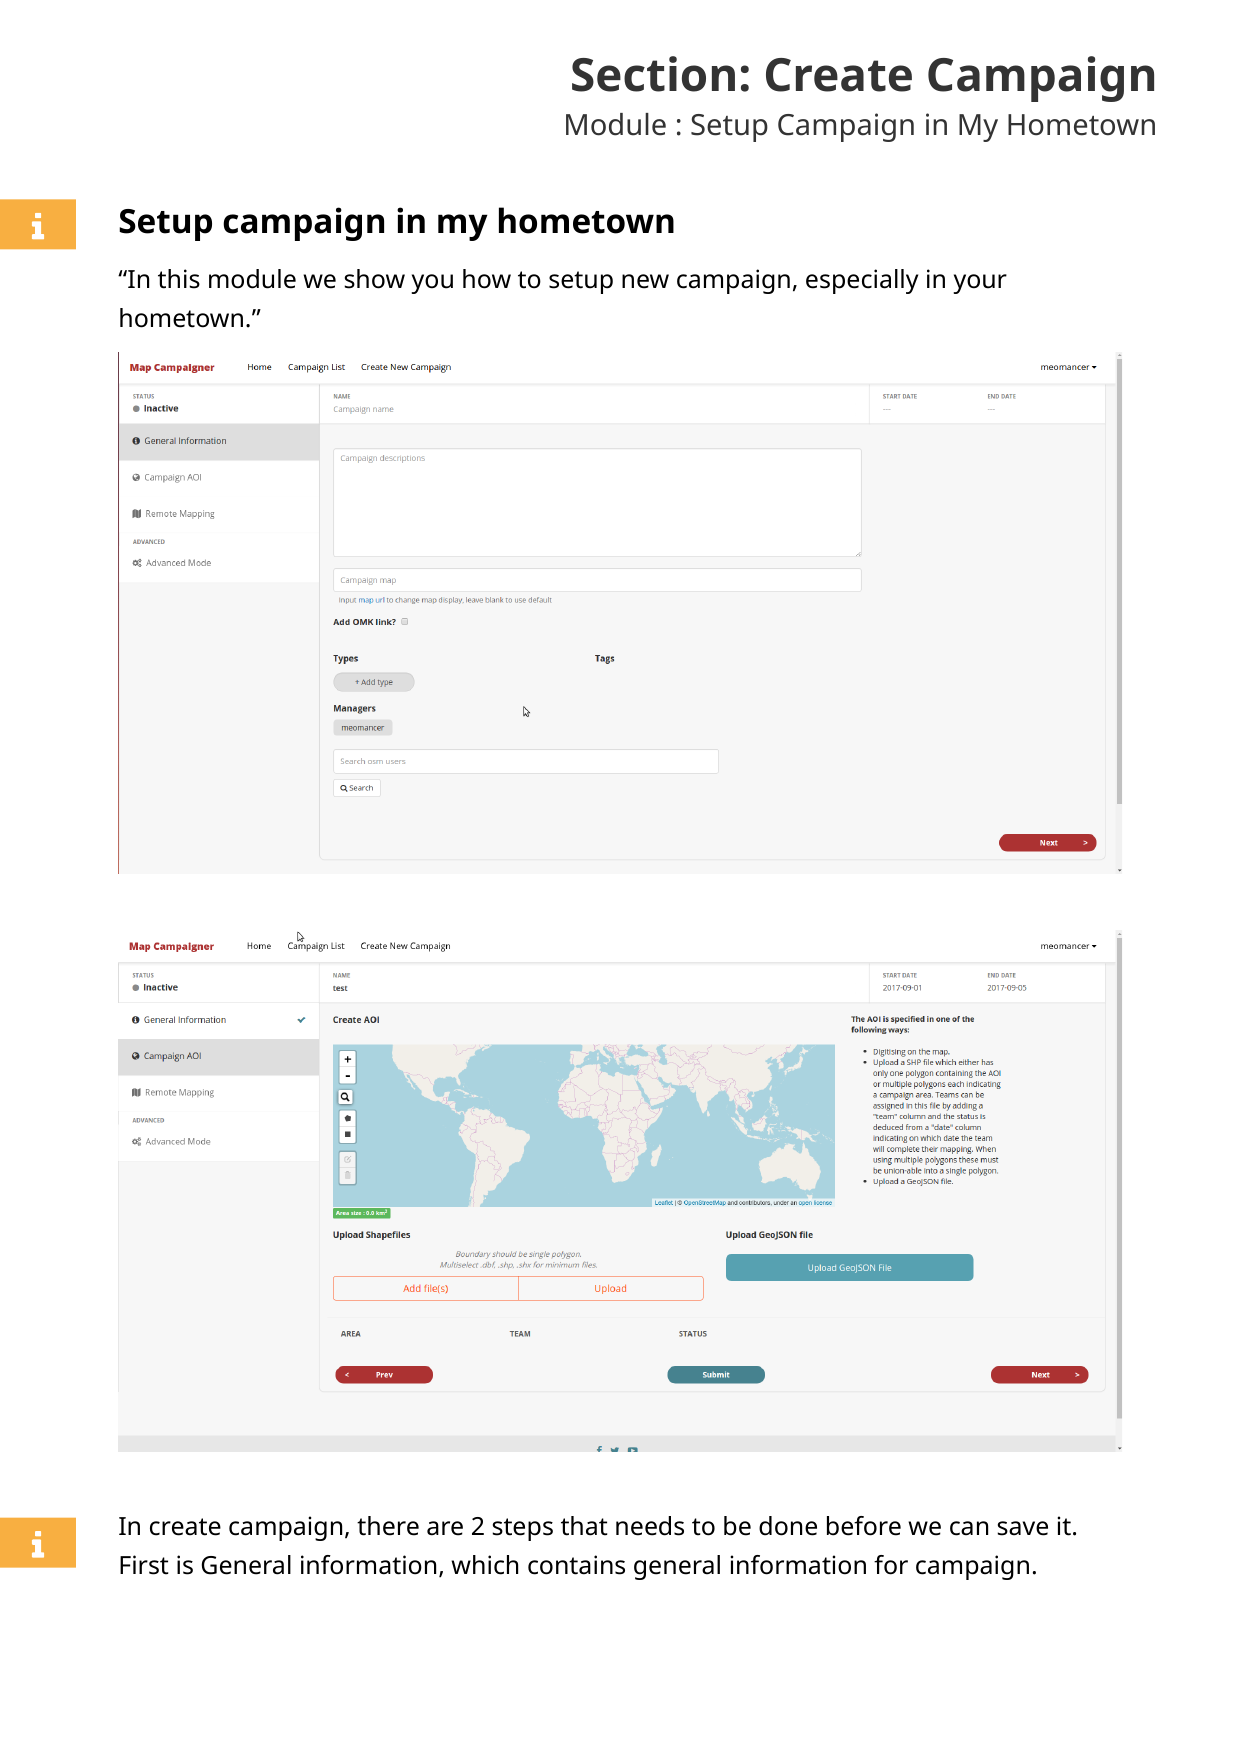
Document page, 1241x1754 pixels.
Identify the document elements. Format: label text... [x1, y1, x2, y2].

picture [118, 930, 1123, 1452]
picture [118, 352, 1123, 874]
text In create campaign, there are 2 steps that needs to be done before we can save it. First is General information, which contains general information for campaign. [118, 1508, 1122, 1581]
text “In this module we show you how to setup new campaign, especially in your hometown.” [118, 262, 1122, 335]
subtitle Setup campaign in my hometown [118, 198, 1122, 243]
